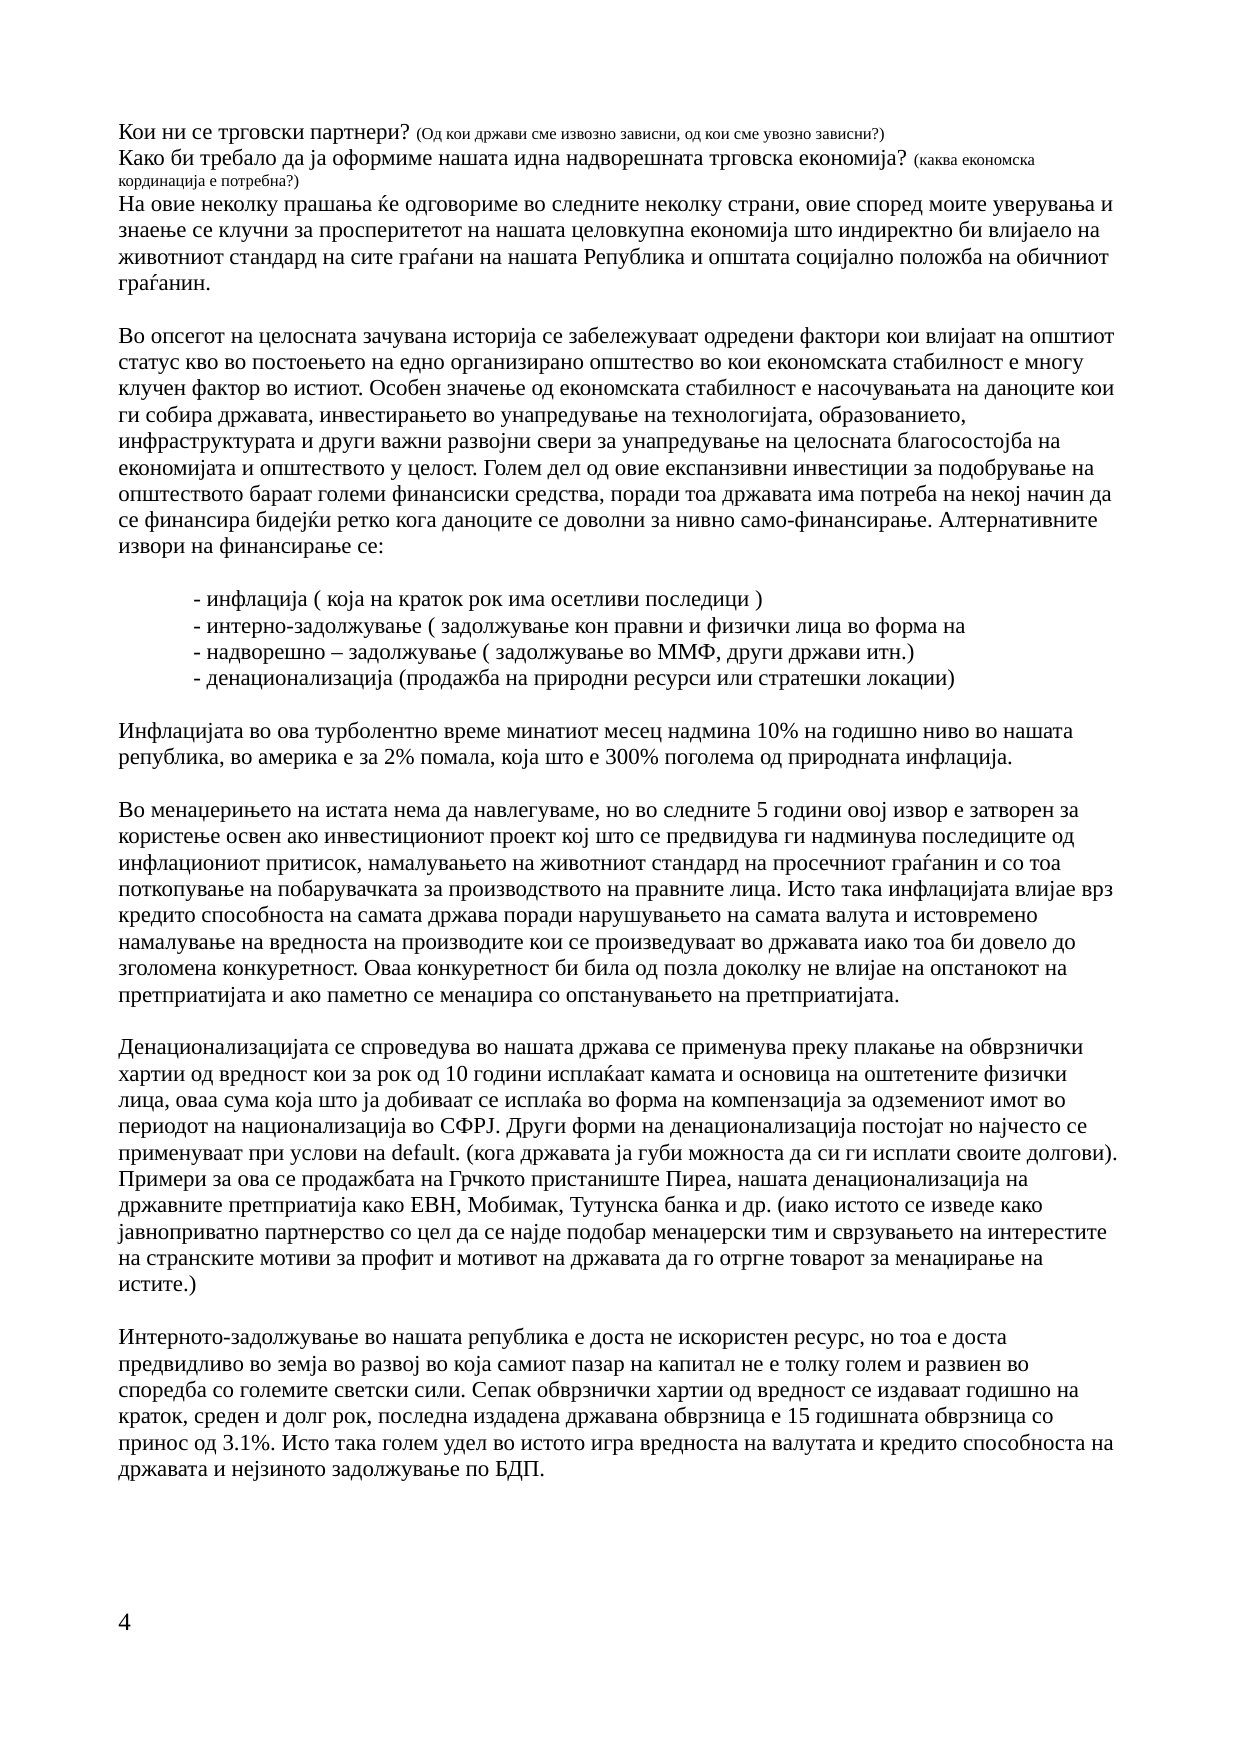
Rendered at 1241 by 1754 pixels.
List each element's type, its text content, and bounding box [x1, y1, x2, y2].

text Интерното-задолжување во нашата република е доста не искористен ресурс, но тоа е доста предвидливо во земја во развој во која самиот пазар на капитал не е толку голем и развиен во споредба со големите светски сили. Сепак обврзнички хартии од вредност се издаваат годишно на краток, среден и долг рок, последна издадена државана обврзница е 15 годишната обврзница со принос од 3.1%. Исто така голем удел во истото игра вредноста на валутата и кредито способноста на државата и нејзиното задолжување по БДП. [118, 1323, 1122, 1481]
text - интерно-задолжување ( задолжување кон правни и физички лица во форма на [118, 612, 1122, 638]
text Примери за ова се продажбата на Грчкото пристаниште Пиреа, нашата денационализација на државните претприатија како ЕВН, Мобимак, Тутунска банка и др. (иако истото се изведе како јавноприватно партнерство со цел да се најде подобар менаџерски тим и сврзувањето на интерестите на странските мотиви за профит и мотивот на државата да го отргне товарот за менаџирање на истите.) [118, 1165, 1122, 1297]
text - инфлација ( која на краток рок има осетливи последици ) [118, 585, 1122, 612]
text Кои ни се трговски партнери? (Од кои држави сме извозно зависни, од кои сме увозно зависни?) [118, 118, 1122, 144]
text Во менаџерињето на истата нема да навлегуваме, но во следните 5 години овој извор е затворен за користење освен ако инвестициониот проект кој што се предвидува ги надминува последиците од инфлациониот притисок, намалувањето на животниот стандард на просечниот граѓанин и со тоа поткопување на побарувачката за производството на правните лица. Исто така инфлацијата влијае врз кредито способноста на самата држава поради нарушувањето на самата валута и истовремено намалување на вредноста на производите кои се произведуваат во државата иако тоа би довело до зголомена конкуретност. Оваа конкуретност би била од позла доколку не влијае на опстанокот на претприатијата и ако паметно се менаџира со опстанувањето на претприатијата. [118, 796, 1122, 1007]
text - надворешно – задолжување ( задолжување во ММФ, други држави итн.) [118, 638, 1122, 664]
text Денационализацијата се спроведува во нашата држава се применува преку плакање на обврзнички хартии од вредност кои за рок од 10 години исплаќаат камата и основица на оштетените физички лица, оваа сума која што ја добиваат се исплаќа во форма на компензација за одземениот имот во периодот на национализација во СФРЈ. Други форми на денационализација постојат но најчесто се применуваат при услови на default. (кога државата ја губи можноста да си ги исплати своите долгови). [118, 1033, 1122, 1165]
text Инфлацијата во ова турболентно време минатиот месец надмина 10% на годишно ниво во нашата република, во америка е за 2% помала, која што е 300% поголема од природната инфлација. [118, 717, 1122, 770]
text - денационализација (продажба на природни ресурси или стратешки локации) [118, 664, 1122, 691]
text На овие неколку прашања ќе одговориме во следните неколку страни, овие според моите уверувања и знаење се клучни за просперитетот на нашата целовкупна економија што индиректно би влијаело на животниот стандард на сите граѓани на нашата Република и општата социјално положба на обичниот граѓанин. [118, 190, 1122, 295]
text Како би требало да ја оформиме нашата идна надворешната трговска економија? (каква економска кординација е потребна?) [118, 144, 1122, 190]
text Во опсегот на целосната зачувана историја се забележуваат одредени фактори кои влијаат на општиот статус кво во постоењето на едно организирано општество во кои економската стабилност е многу клучен фактор во истиот. Особен значење од економската стабилност е насочувањата на даноците кои ги собира државата, инвестирањето во унапредување на технологијата, образованието, инфраструктурата и други важни развојни свери за унапредување на целосната благосостојба на економијата и општеството у целост. Голем дел од овие експанзивни инвестиции за подобрување на општеството бараат големи финансиски средства, поради тоа државата има потреба на некој начин да се финансира бидејќи ретко кога даноците се доволни за нивно само-финансирање. Алтернативните извори на финансирање се: [118, 322, 1122, 559]
